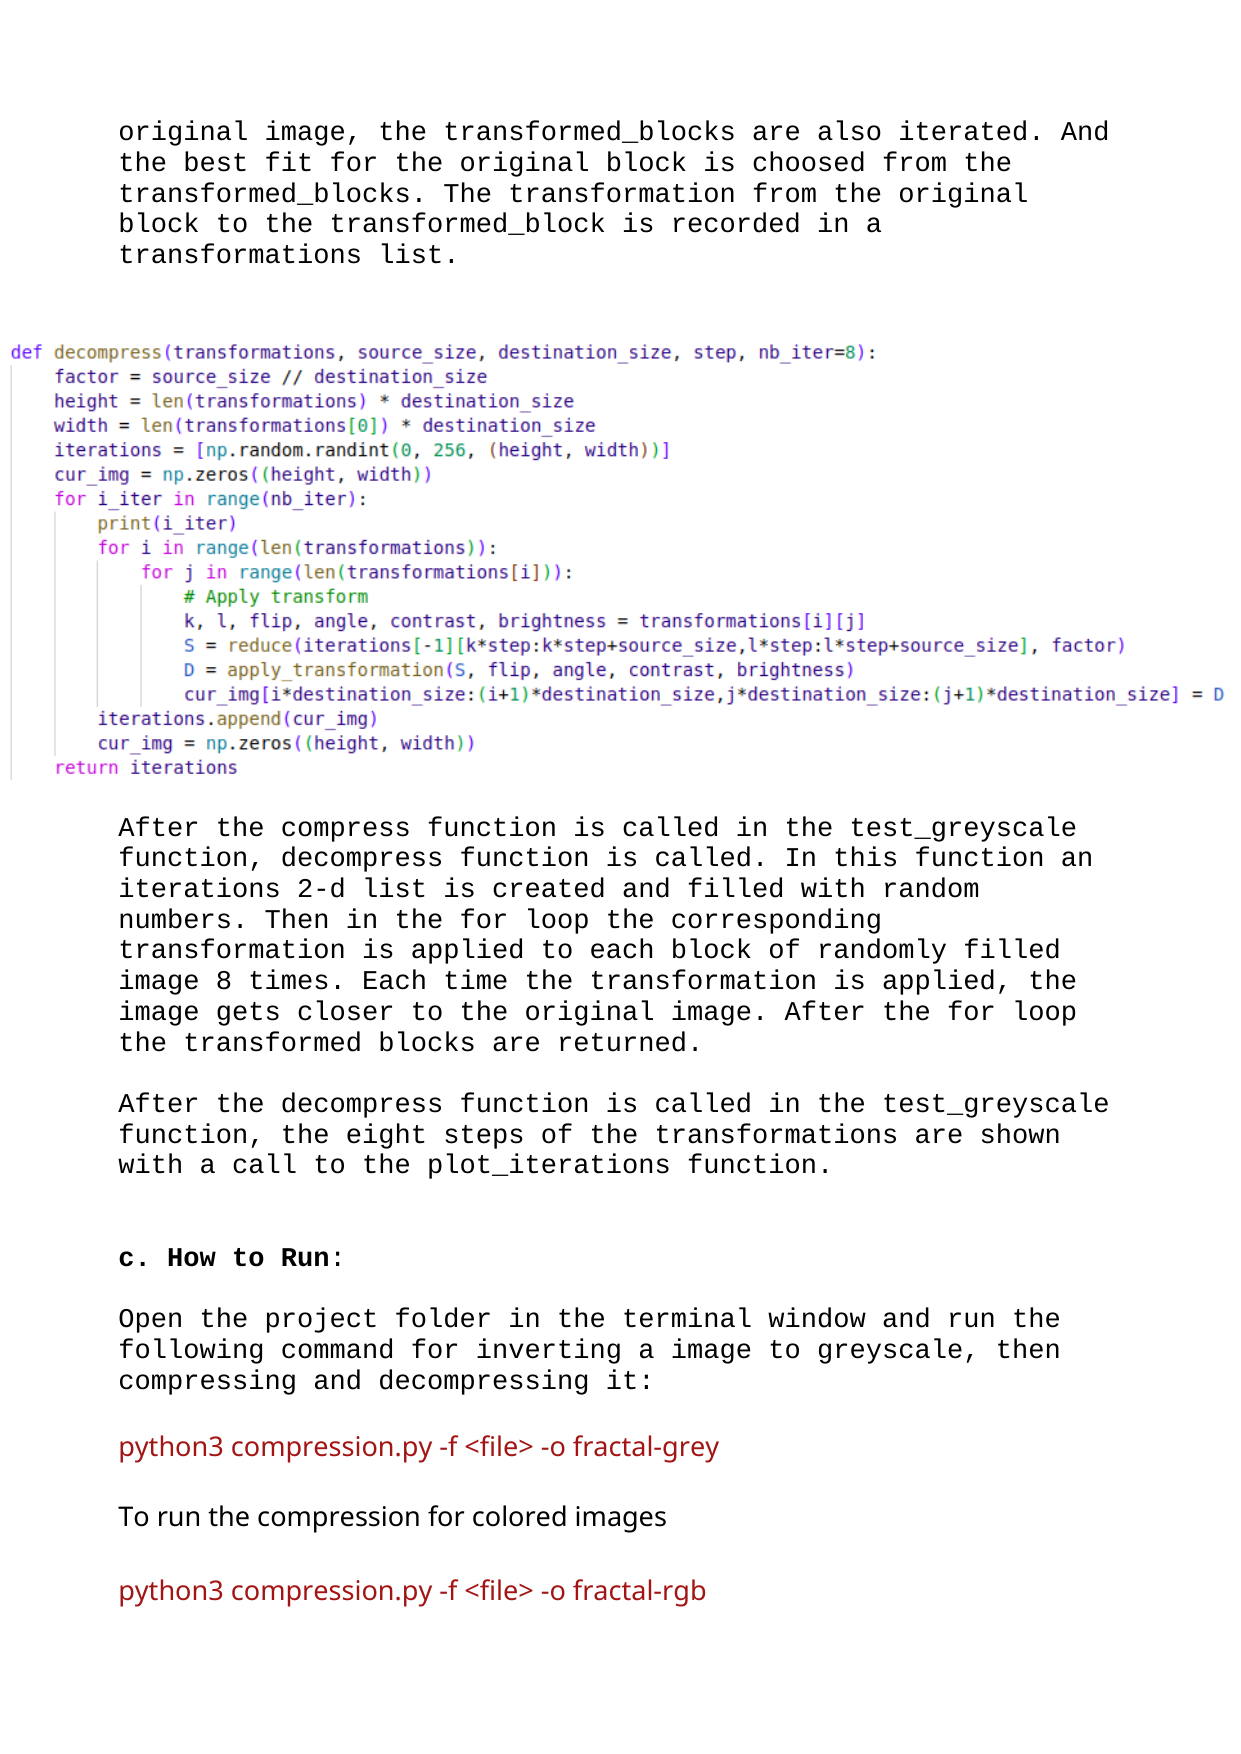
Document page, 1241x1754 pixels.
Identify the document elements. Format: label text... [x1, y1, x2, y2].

text python3 compression.py -f <file> -o fractal-grey [118, 1428, 1122, 1465]
text To run the compression for colored images [118, 1498, 1122, 1535]
text Open the project folder in the terminal window and run the following command for inverting a image to greyscale, then compressing and decompressing it: [118, 1305, 1122, 1397]
text original image, the transformed_blocks are also iterated. And the best fit for the original block is choosed from the transformed_blocks. The transformation from the original block to the transformed_block is recorded in a transformations list. [118, 118, 1122, 272]
text python3 compression.py -f <file> -o fractal-rgb [118, 1572, 1122, 1608]
text After the compress function is called in the test_greyscale function, decompress function is called. In this function an iterations 2-d list is created and filled with random numbers. Then in the for loop the corresponding transformation is applied to each block of randomly filled image 8 times. Each time the transformation is applied, the image gets closer to the original image. After the for loop the transformed blocks are returned. [118, 813, 1122, 1059]
text After the decompress function is called in the test_greyscale function, the eight steps of the transformations are shown with a call to the plot_iterations function. [118, 1090, 1122, 1182]
picture [3, 333, 1237, 783]
text c. How to Run: [118, 1243, 1122, 1274]
